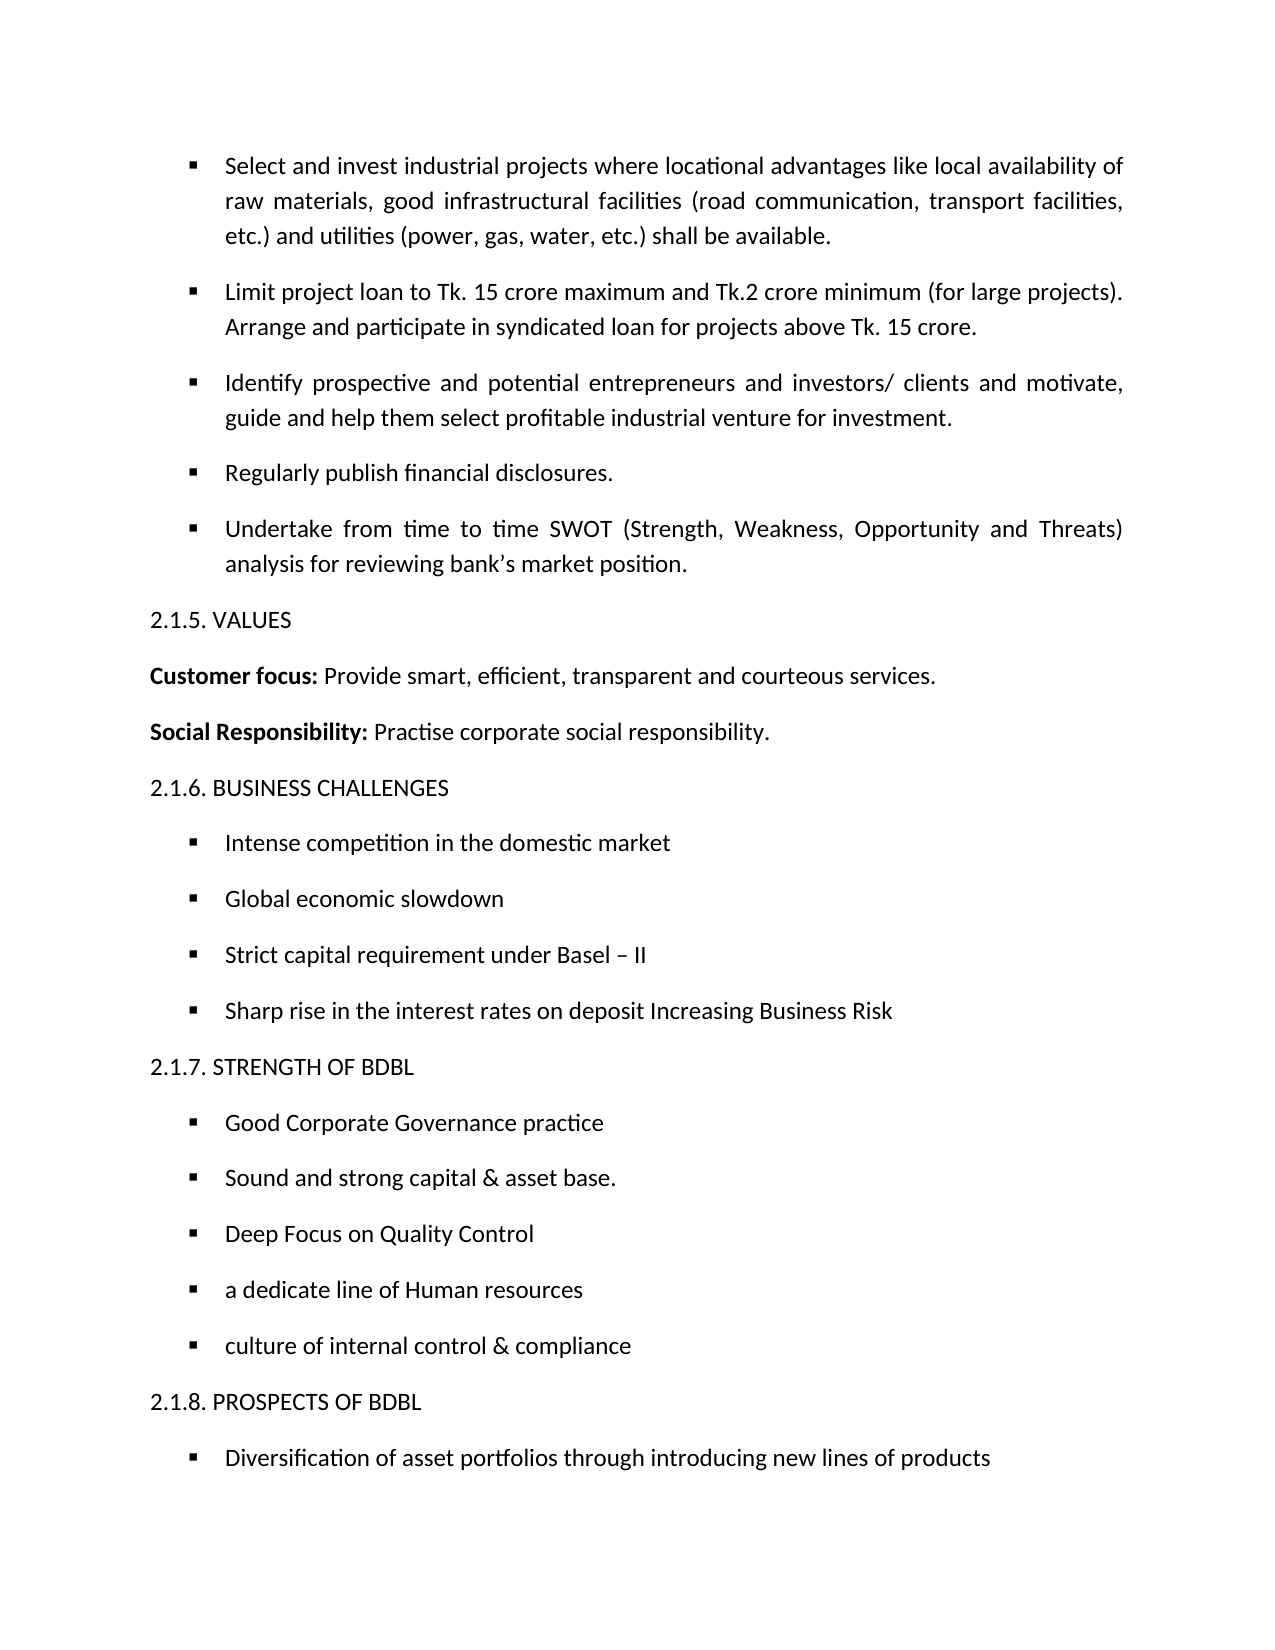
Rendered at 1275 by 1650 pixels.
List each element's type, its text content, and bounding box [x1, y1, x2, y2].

list a dedicate line of Human resources [187, 1274, 1125, 1305]
list culture of internal control & compliance [187, 1330, 1125, 1361]
text Social Responsibility: Practise corporate social responsibility. [150, 716, 1125, 746]
list Global economic slowdown [187, 883, 1125, 914]
list Sharp rise in the interest rates on deposit Increasing Business Risk [187, 995, 1125, 1026]
text Customer focus: Provide smart, efficient, transparent and courteous services. [150, 660, 1125, 691]
list Regularly publish financial disclosures. [187, 457, 1125, 488]
list Strict capital requirement under Basel – II [187, 939, 1125, 970]
list Limit project loan to Tk. 15 crore maximum and Tk.2 crore minimum (for large projects). Arrange and participate in syndicated loan for projects above Tk. 15 crore. [187, 276, 1125, 341]
list Intense competition in the domestic market [187, 827, 1125, 858]
list Undertake from time to time SWOT (Strength, Weakness, Opportunity and Threats) analysis for reviewing bank’s market position. [187, 513, 1125, 579]
list Sound and strong capital & asset base. [187, 1162, 1125, 1193]
list Identify prospective and potential entrepreneurs and investors/ clients and motivate, guide and help them select profitable industrial venture for investment. [187, 367, 1125, 432]
list Select and invest industrial projects where locational advantages like local availability of raw materials, good infrastructural facilities (road communication, transport facilities, etc.) and utilities (power, gas, water, etc.) shall be available. [187, 150, 1125, 251]
list Diversification of asset portfolios through introducing new lines of products [187, 1442, 1125, 1472]
text 2.1.6. BUSINESS CHALLENGES [150, 772, 1125, 802]
list Good Corporate Governance practice [187, 1107, 1125, 1137]
text 2.1.7. STRENGTH OF BDBL [150, 1051, 1125, 1081]
list Deep Focus on Quality Control [187, 1218, 1125, 1249]
text 2.1.8. PROSPECTS OF BDBL [150, 1386, 1125, 1416]
text 2.1.5. VALUES [150, 604, 1125, 635]
